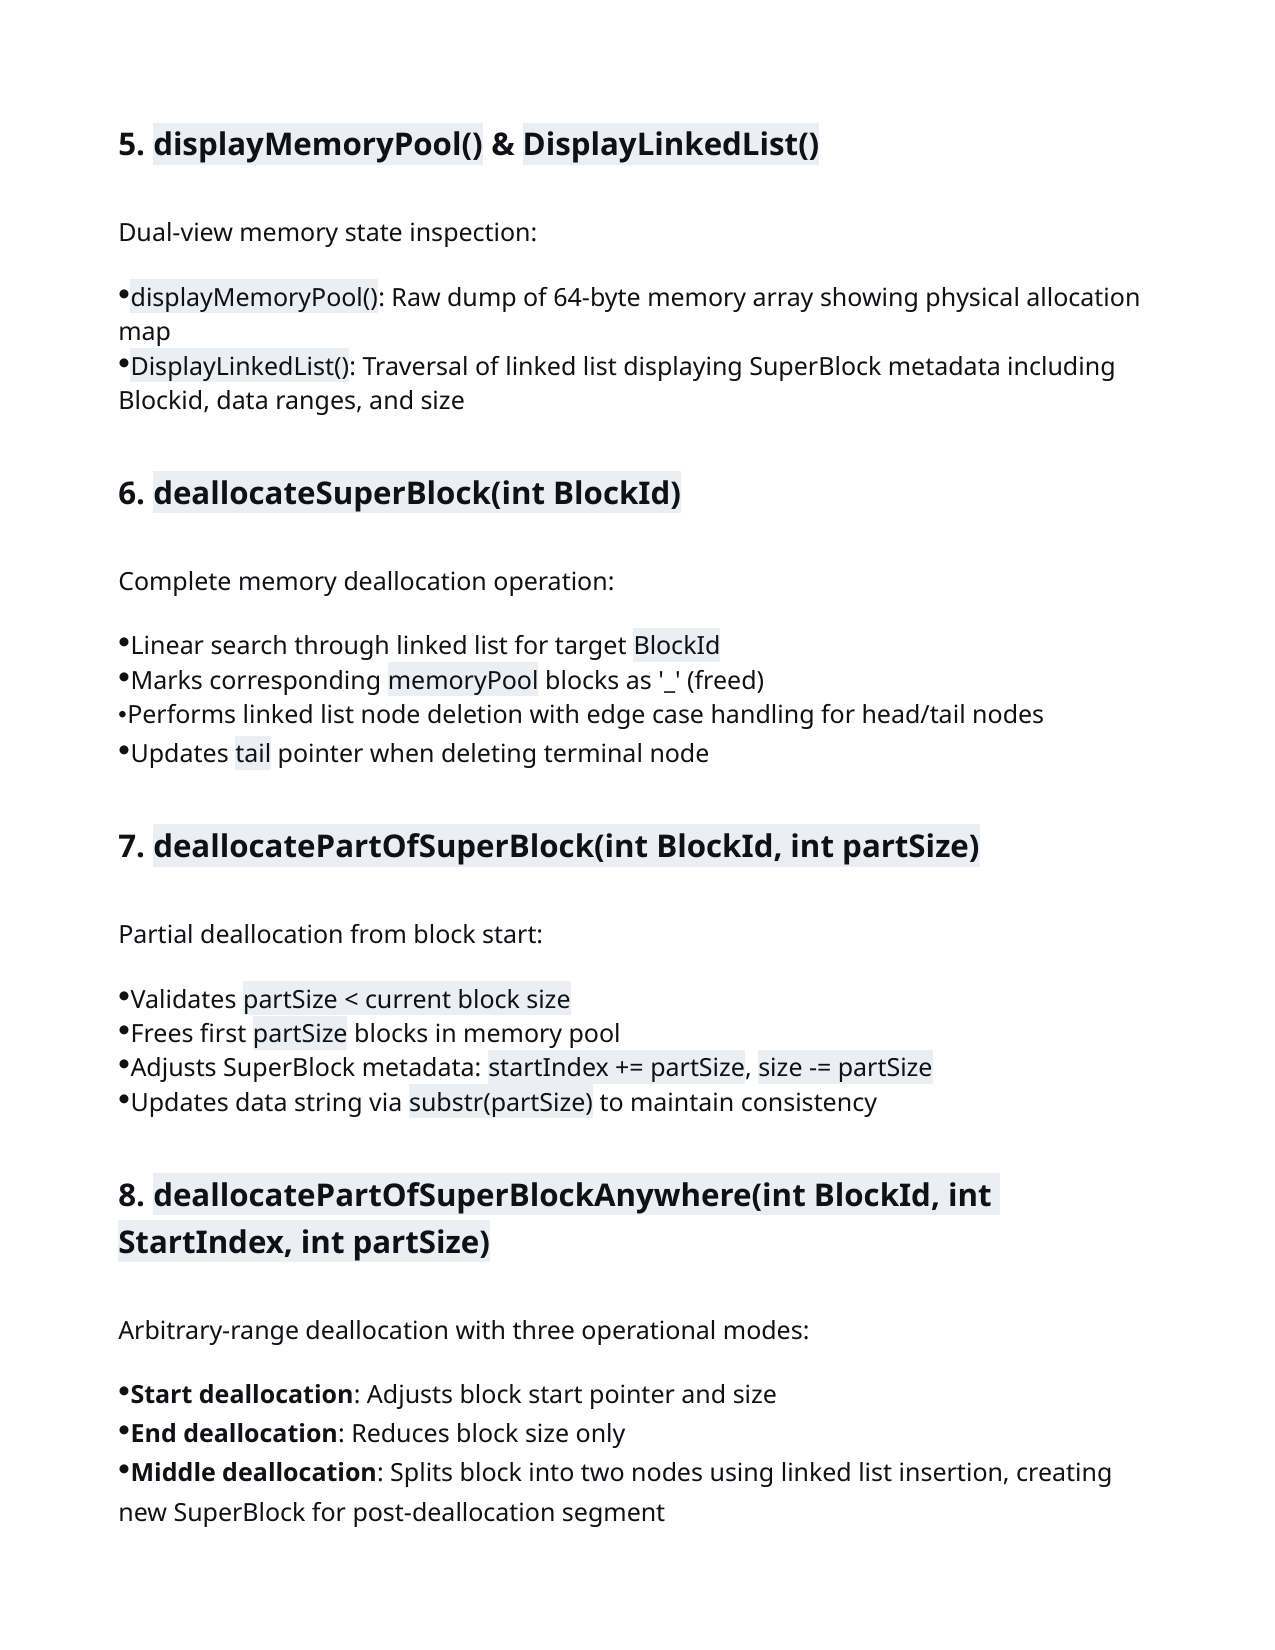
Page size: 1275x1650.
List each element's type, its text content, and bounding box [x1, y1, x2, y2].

list Adjusts SuperBlock metadata: startIndex += partSize, size -= partSize [118, 1050, 1157, 1084]
list End deallocation: Reduces block size only [118, 1416, 1157, 1450]
list Validates partSize < current block size [118, 981, 1157, 1015]
list Marks corresponding memoryPool blocks as '_' (freed) [118, 662, 1157, 696]
text Dual-view memory state inspection: [118, 215, 1157, 249]
subtitle 6. deallocateSuperBlock(int BlockId) [118, 467, 1157, 513]
subtitle 8. deallocatePartOfSuperBlockAnywhere(int BlockId, int StartIndex, int partSize) [118, 1168, 1157, 1262]
list Middle deallocation: Splits block into two nodes using linked list insertion, creating new SuperBlock for post-deallocation segment [118, 1455, 1157, 1528]
subtitle 5. displayMemoryPool() & DisplayLinkedList() [118, 118, 1157, 165]
list Updates data string via substr(partSize) to maintain consistency [118, 1084, 1157, 1118]
text Complete memory deallocation operation: [118, 563, 1157, 598]
list Performs linked list node deletion with edge case handling for head/tail nodes [118, 696, 1157, 731]
list DisplayLinkedList(): Traversal of linked list displaying SuperBlock metadata including Blockid, data ranges, and size [118, 348, 1157, 417]
subtitle 7. deallocatePartOfSuperBlock(int BlockId, int partSize) [118, 820, 1157, 867]
list Start deallocation: Adjusts block start pointer and size [118, 1376, 1157, 1411]
list displayMemoryPool(): Raw dump of 64-byte memory array showing physical allocation map [118, 279, 1157, 348]
list Updates tail pointer when deleting terminal node [118, 736, 1157, 770]
list Frees first partSize blocks in memory pool [118, 1015, 1157, 1050]
text Partial deallocation from block start: [118, 917, 1157, 951]
list Linear search through linked list for target BlockId [118, 628, 1157, 662]
text Arbitrary-range deallocation with three operational modes: [118, 1312, 1157, 1346]
